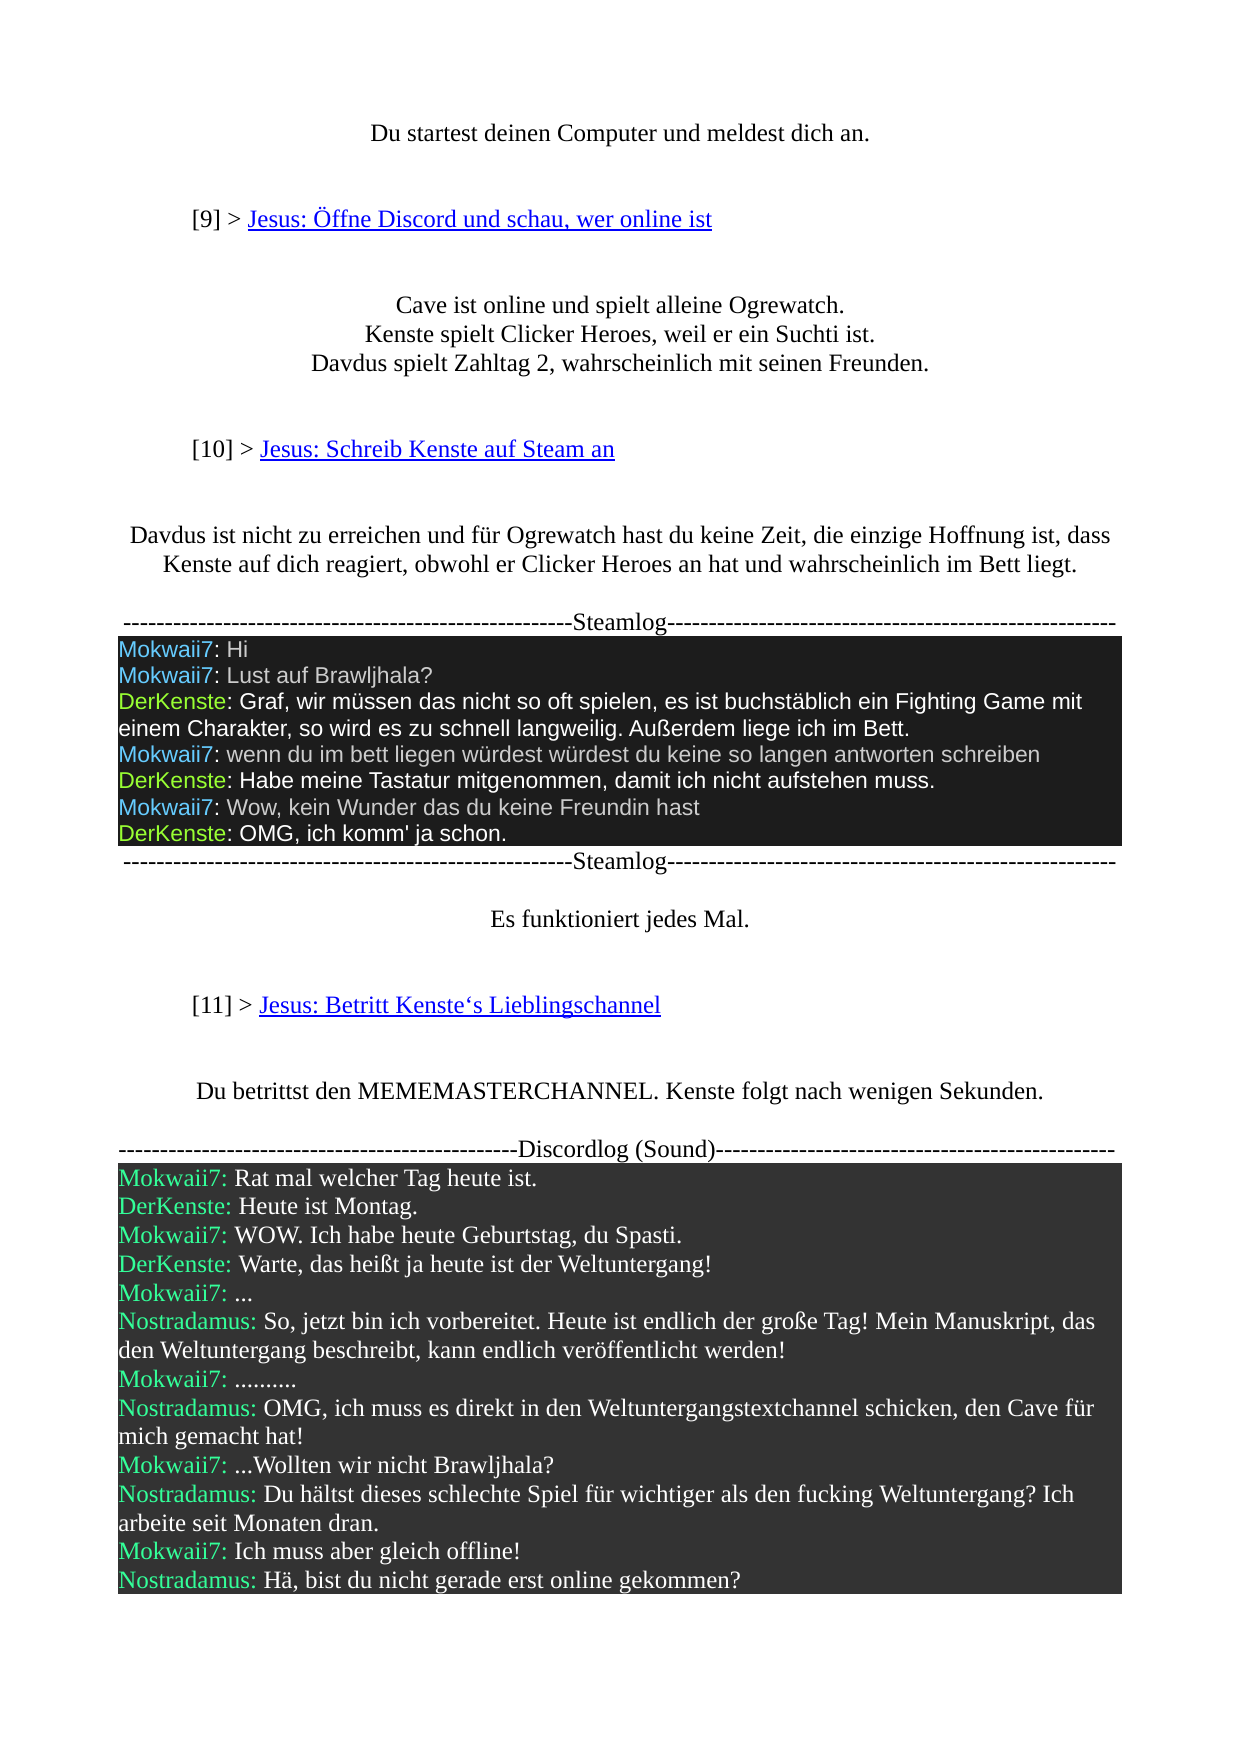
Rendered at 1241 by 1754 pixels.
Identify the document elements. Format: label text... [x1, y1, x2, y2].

text Nostradamus: So, jetzt bin ich vorbereitet. Heute ist endlich der große Tag! Mein Manuskript, das den Weltuntergang beschreibt, kann endlich veröffentlicht werden! [118, 1306, 1122, 1364]
text Mokwaii7: ... [118, 1278, 1122, 1306]
text [10] > Jesus: Schreib Kenste auf Steam an [118, 434, 1122, 463]
text Du startest deinen Computer und meldest dich an. [118, 118, 1122, 147]
text Nostradamus: Du hältst dieses schlechte Spiel für wichtiger als den fucking Weltuntergang? Ich arbeite seit Monaten dran. [118, 1479, 1122, 1536]
text Kenste auf dich reagiert, obwohl er Clicker Heroes an hat und wahrscheinlich im Bett liegt. [118, 549, 1122, 578]
text Davdus ist nicht zu erreichen und für Ogrewatch hast du keine Zeit, die einzige Hoffnung ist, dass [118, 521, 1122, 549]
text Mokwaii7: Wow, kein Wunder das du keine Freundin hast [118, 794, 1122, 820]
text Mokwaii7: .......... [118, 1364, 1122, 1393]
text Davdus spielt Zahltag 2, wahrscheinlich mit seinen Freunden. [118, 348, 1122, 377]
text DerKenste: OMG, ich komm' ja schon. [118, 820, 1122, 846]
text Kenste spielt Clicker Heroes, weil er ein Suchti ist. [118, 319, 1122, 348]
text DerKenste: Habe meine Tastatur mitgenommen, damit ich nicht aufstehen muss. [118, 767, 1122, 794]
text Mokwaii7: Rat mal welcher Tag heute ist. [118, 1163, 1122, 1191]
text Nostradamus: OMG, ich muss es direkt in den Weltuntergangstextchannel schicken, den Cave für mich gemacht hat! [118, 1393, 1122, 1450]
text ------------------------------------------------------Steamlog------------------------------------------------------ [118, 607, 1122, 636]
text Mokwaii7: Ich muss aber gleich offline! [118, 1536, 1122, 1565]
text Nostradamus: Hä, bist du nicht gerade erst online gekommen? [118, 1565, 1122, 1594]
text ------------------------------------------------Discordlog (Sound)------------------------------------------------ [118, 1134, 1122, 1163]
text Mokwaii7: wenn du im bett liegen würdest würdest du keine so langen antworten schreiben [118, 741, 1122, 767]
text Mokwaii7: Lust auf Brawljhala? [118, 662, 1122, 688]
text DerKenste: Warte, das heißt ja heute ist der Weltuntergang! [118, 1249, 1122, 1278]
text Mokwaii7: WOW. Ich habe heute Geburtstag, du Spasti. [118, 1220, 1122, 1249]
text DerKenste: Graf, wir müssen das nicht so oft spielen, es ist buchstäblich ein Fighting Game mit einem Charakter, so wird es zu schnell langweilig. Außerdem liege ich im Bett. [118, 688, 1122, 741]
text DerKenste: Heute ist Montag. [118, 1191, 1122, 1220]
text [11] > Jesus: Betritt Kenste‘s Lieblingschannel [118, 990, 1122, 1019]
text [9] > Jesus: Öffne Discord und schau, wer online ist [118, 204, 1122, 233]
text Mokwaii7: ...Wollten wir nicht Brawljhala? [118, 1450, 1122, 1479]
text Cave ist online und spielt alleine Ogrewatch. [118, 291, 1122, 319]
text Mokwaii7: Hi [118, 636, 1122, 662]
text Es funktioniert jedes Mal. [118, 904, 1122, 933]
text ------------------------------------------------------Steamlog------------------------------------------------------ [118, 846, 1122, 875]
text Du betrittst den MEMEMASTERCHANNEL. Kenste folgt nach wenigen Sekunden. [118, 1076, 1122, 1105]
